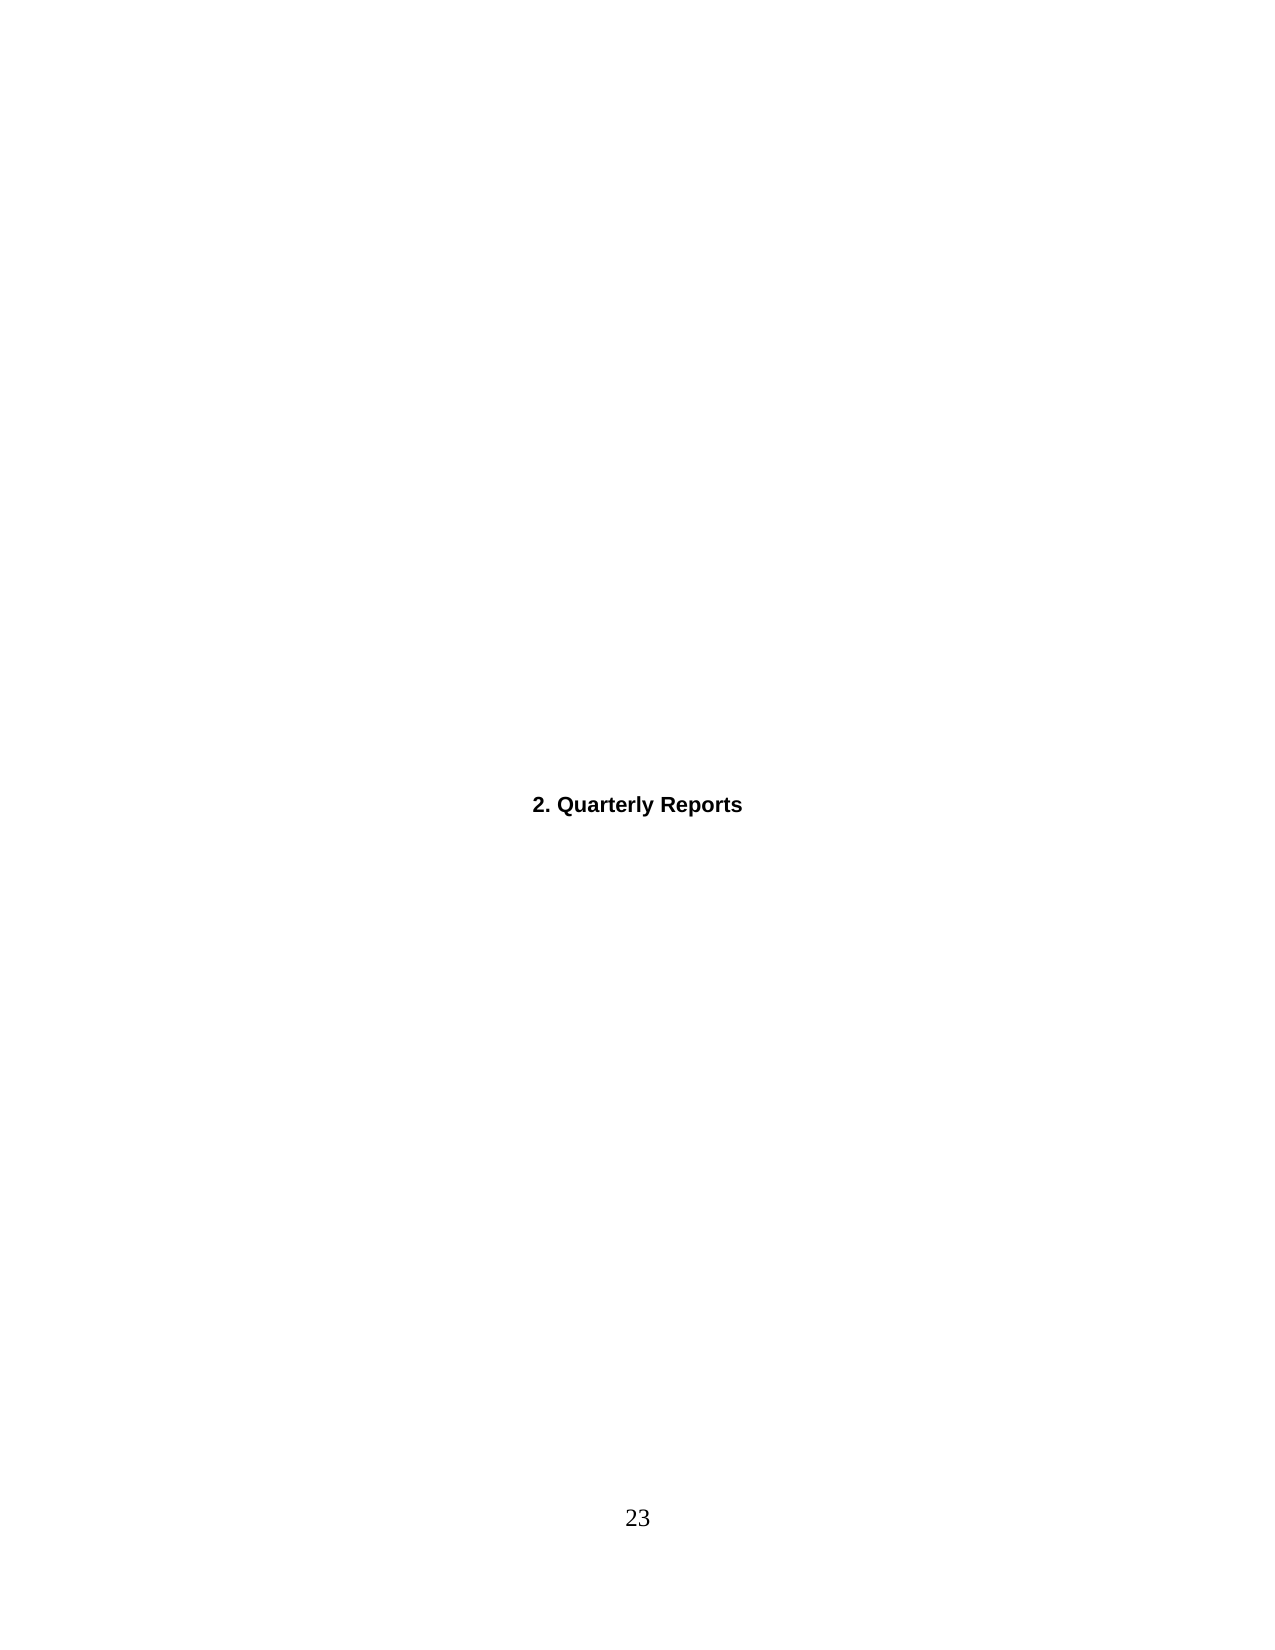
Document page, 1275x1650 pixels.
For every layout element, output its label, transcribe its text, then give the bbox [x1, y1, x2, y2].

subtitle 2. Quarterly Reports [118, 792, 1157, 817]
